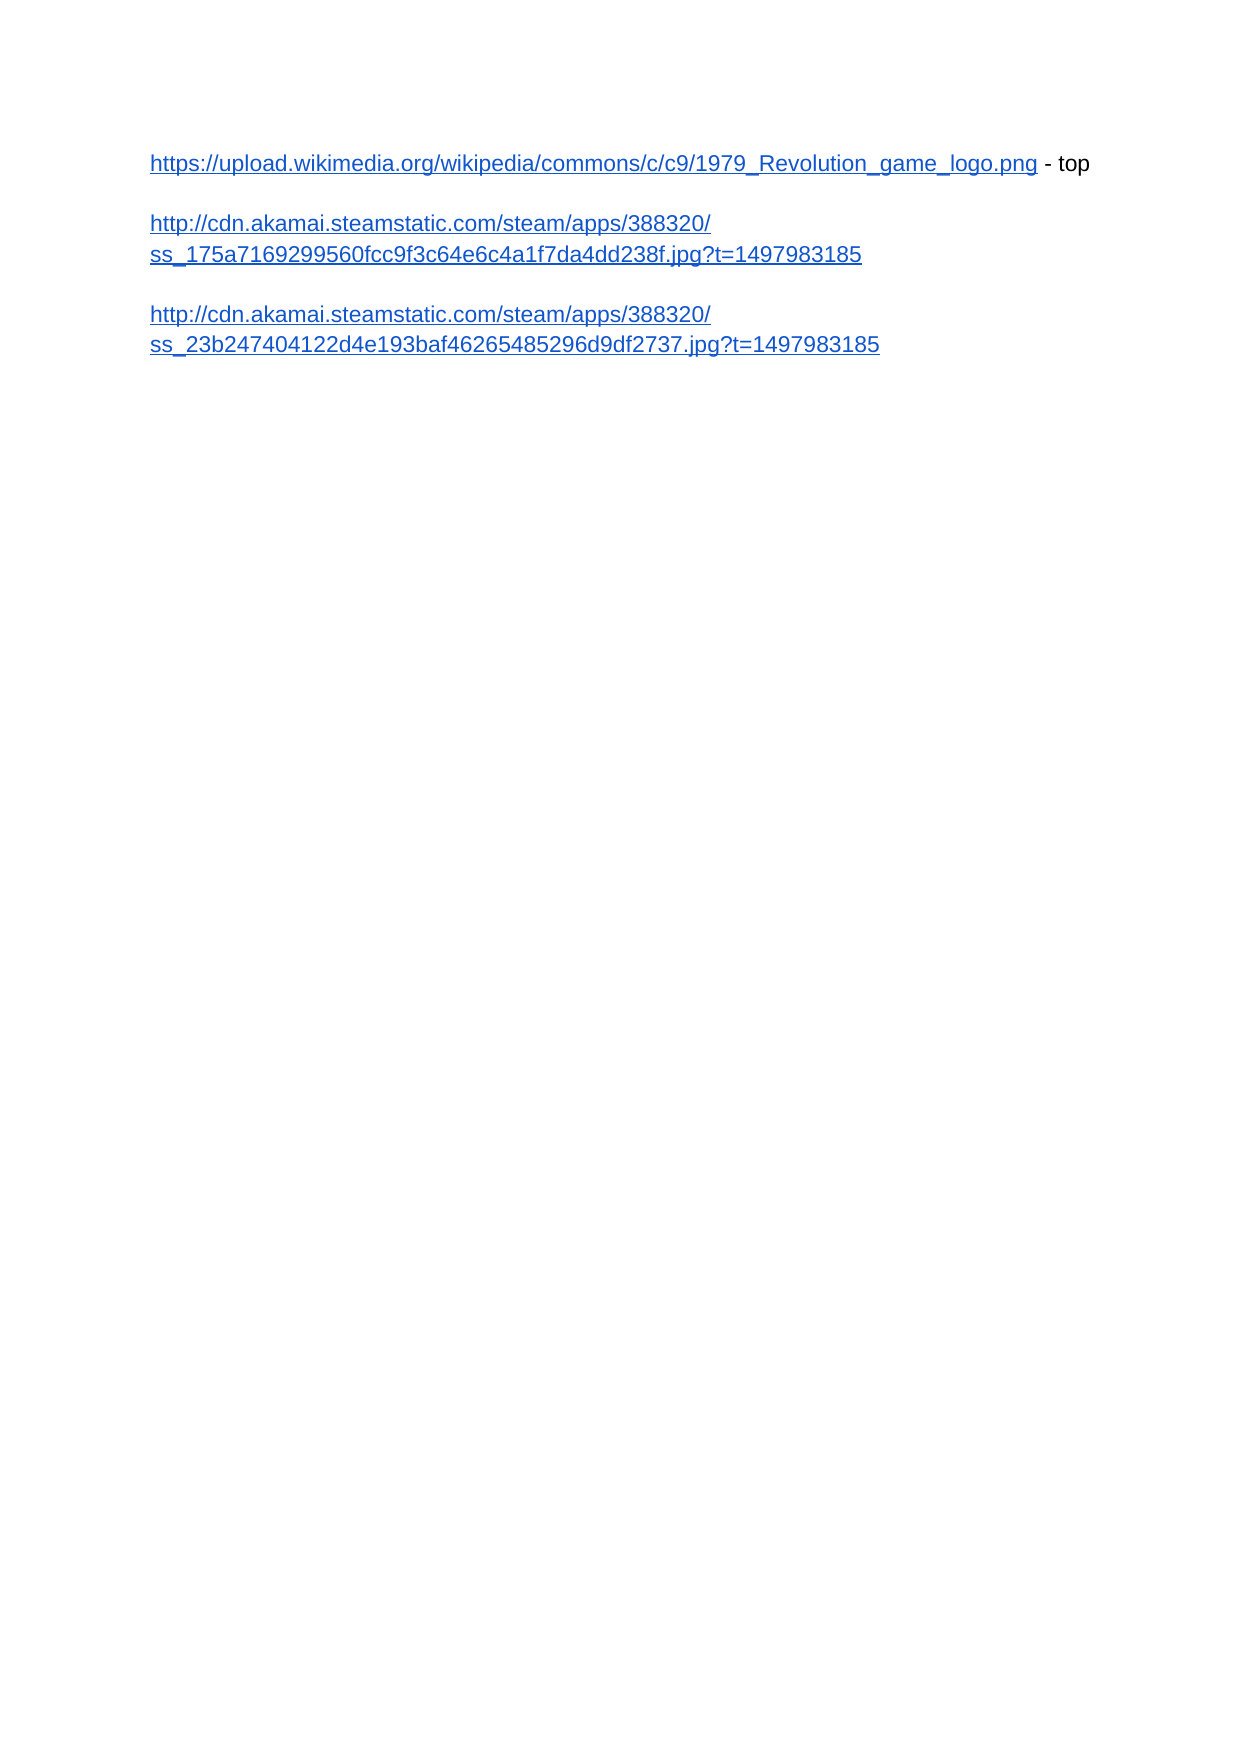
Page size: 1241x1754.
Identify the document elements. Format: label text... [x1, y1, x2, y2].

text http://cdn.akamai.steamstatic.com/steam/apps/388320/ss_175a7169299560fcc9f3c64e6c4a1f7da4dd238f.jpg?t=1497983185 [150, 210, 1090, 267]
text http://cdn.akamai.steamstatic.com/steam/apps/388320/ss_23b247404122d4e193baf46265485296d9df2737.jpg?t=1497983185 [150, 301, 1090, 358]
text https://upload.wikimedia.org/wikipedia/commons/c/c9/1979_Revolution_game_logo.png - top [150, 150, 1090, 176]
